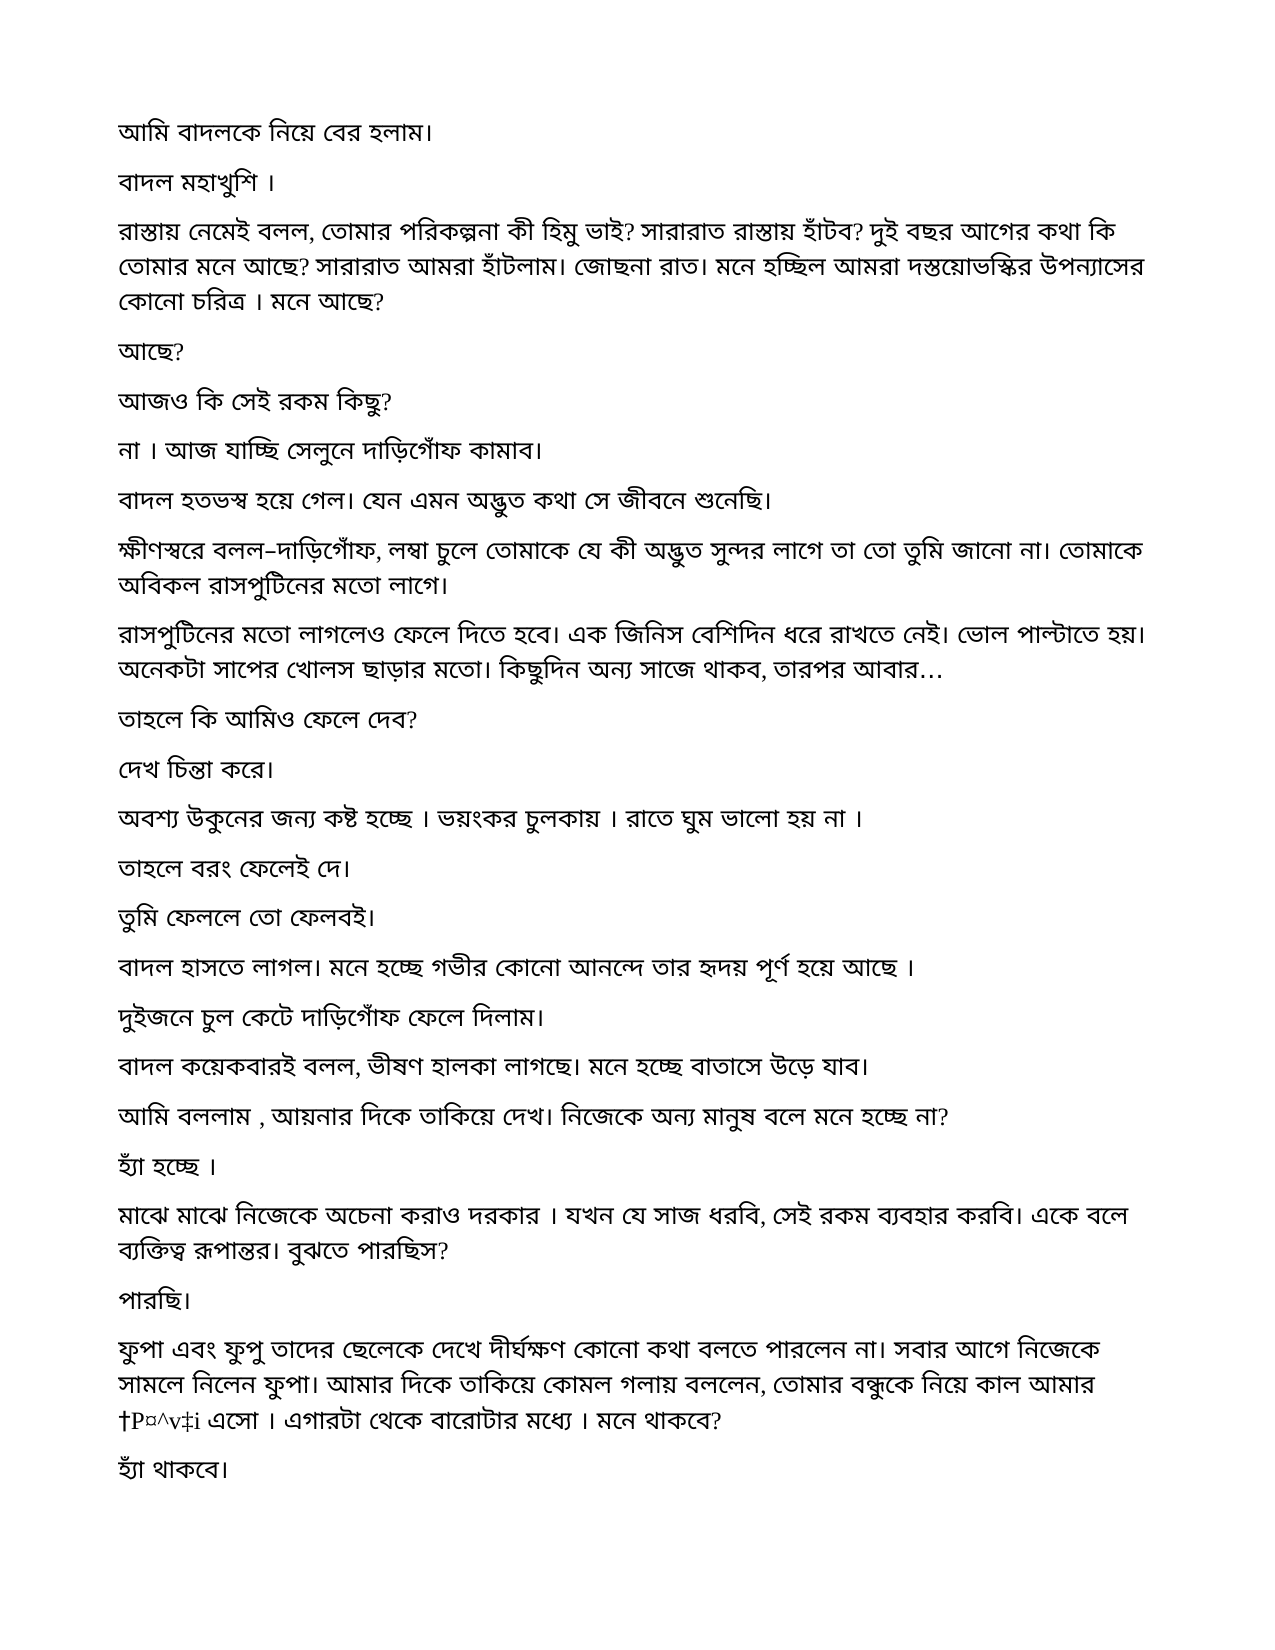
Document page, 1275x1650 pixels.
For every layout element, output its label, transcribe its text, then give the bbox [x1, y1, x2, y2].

text মাঝে মাঝে নিজেকে অচেনা করাও দরকার । যখন যে সাজ ধরবি, সেই রকম ব্যবহার করবি। একে বলে ব্যক্তিত্ব রূপান্তর। বুঝতে পারছিস? [118, 1201, 1157, 1266]
text আমি বাদলকে নিয়ে বের হলাম। [118, 118, 1157, 147]
text আজও কি সেই রকম কিছু? [118, 387, 376, 416]
text রাসপুটিনের মতো লাগলেও ফেলে দিতে হবে। এক জিনিস বেশিদিন ধরে রাখতে নেই। ভোল পাল্টাতে হয়। অনেকটা সাপের খোলস ছাড়ার মতো। কিছুদিন অন্য সাজে থাকব, তারপর আবার… [118, 620, 1157, 685]
text আমি বললাম , আয়নার দিকে তাকিয়ে দেখ। নিজেকে অন্য মানুষ বলে মনে হচ্ছে না? [118, 1102, 1157, 1131]
text দুইজনে চুল কেটে দাড়িগোঁফ ফেলে দিলাম। [122, 1003, 1157, 1032]
text তাহলে বরং ফেলেই দে। [118, 854, 1157, 883]
text অবশ্য উকুনের জন্য কষ্ট হচ্ছে । ভয়ংকর চুলকায় । রাতে ঘুম ভালো হয় না । [190, 804, 1157, 833]
text ক্ষীণস্বরে বলল–দাড়িগোঁফ, লম্বা চুলে তোমাকে যে কী অদ্ভুত সুন্দর লাগে তা তো তুমি জানো না। তোমাকে অবিকল রাসপুটিনের মতো লাগে। [118, 536, 1157, 600]
text না । আজ যাচ্ছি সেলুনে দাড়িগোঁফ কামাব। [118, 437, 1157, 466]
text তাহলে কি আমিও ফেলে দেব? [118, 705, 1157, 734]
text হ্যাঁ থাকবে। [118, 1455, 1157, 1484]
text পারছি। [118, 1286, 1157, 1315]
text বাদল হাসতে লাগল। মনে হচ্ছে গভীর কোনো আনন্দে তার হৃদয় পূর্ণ হয়ে আছে । [118, 953, 1157, 982]
text বাদল মহাখুশি । [118, 168, 238, 197]
text অবশ্য উকুনের জন্য কষ্ট হচ্ছে । ভয়ংকর চুলকায় । রাতে ঘুম ভালো হয় না । [118, 804, 215, 833]
text দেখ চিন্তা করে। [118, 755, 1157, 784]
text বাদল কয়েকবারই বলল, ভীষণ হালকা লাগছে। মনে হচ্ছে বাতাসে উড়ে যাব। [118, 1052, 1157, 1082]
text হ্যাঁ হচ্ছে । [118, 1152, 1157, 1181]
text বাদল মহাখুশি । [231, 168, 1157, 197]
text বাদল হতভস্ব হয়ে গেল। যেন এমন অদ্ভুত কথা সে জীবনে শুনেছি। [118, 486, 1157, 515]
text আজও কি সেই রকম কিছু? [339, 387, 1157, 416]
text আছে? [118, 337, 1157, 366]
text ফুপা এবং ফুপু তাদের ছেলেকে দেখে দীর্ঘক্ষণ কোনো কথা বলতে পারলেন না। সবার আগে নিজেকে সামলে নিলেন ফুপা। আমার দিকে তাকিয়ে কোমল গলায় বললেন, তোমার বন্ধুকে নিয়ে কাল আমার †P¤^v‡i এসো । এগারটা থেকে বারোটার মধ্যে । মনে থাকবে? [118, 1336, 1157, 1435]
text তুমি ফেললে তো ফেলবই। [118, 903, 1157, 933]
text রাস্তায় নেমেই বলল, তোমার পরিকল্পনা কী হিমু ভাই? সারারাত রাস্তায় হাঁটব? দুই বছর আগের কথা কি তোমার মনে আছে? সারারাত আমরা হাঁটলাম। জোছনা রাত। মনে হচ্ছিল আমরা দস্তয়োভস্কির উপন্যাসের কোনো চরিত্র । মনে আছে? [118, 217, 1157, 317]
